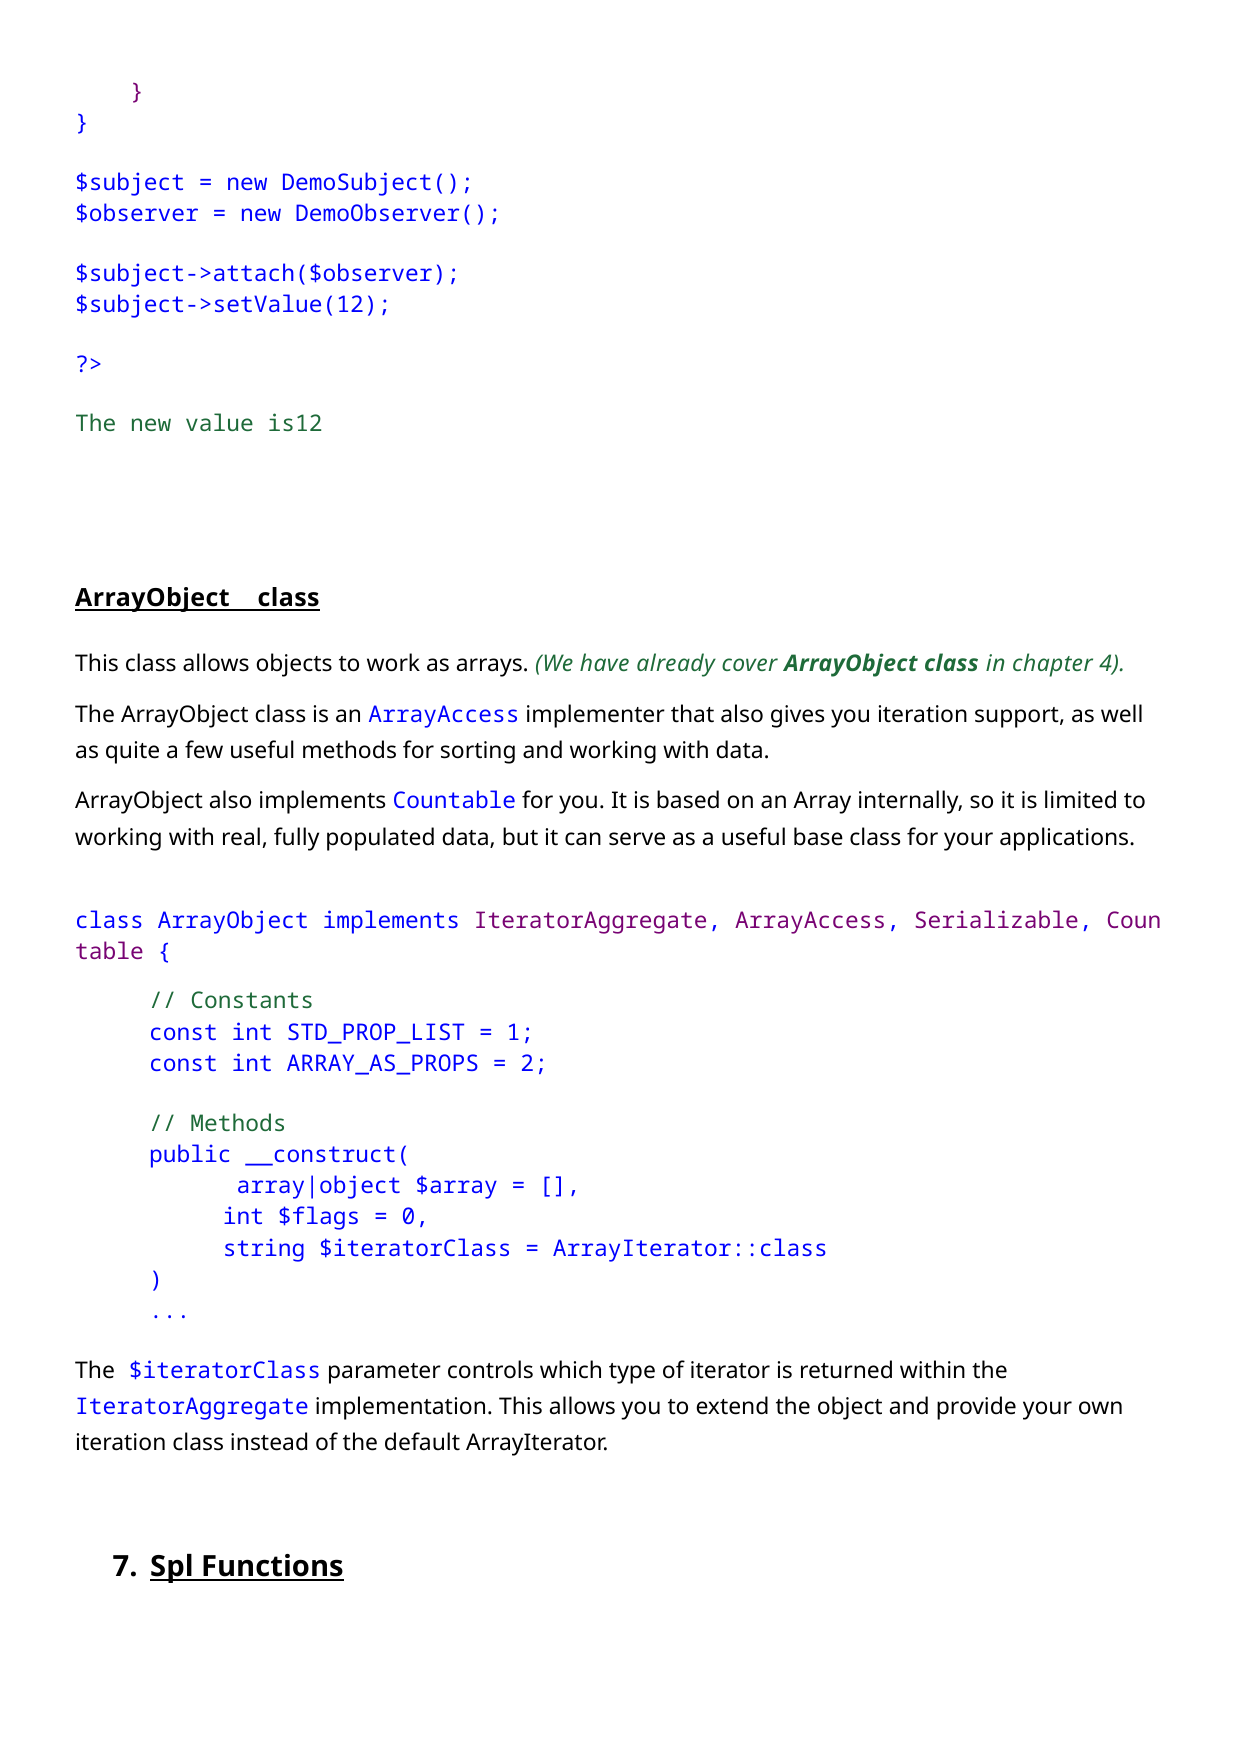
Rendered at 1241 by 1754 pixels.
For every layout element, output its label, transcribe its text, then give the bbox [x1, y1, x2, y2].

text string $iteratorClass = ArrayIterator::class [75, 1232, 1166, 1263]
text const int STD_PROP_LIST = 1; [75, 1016, 1166, 1047]
text array|object $array = [], [75, 1169, 1166, 1200]
text $subject->attach($observer); [75, 257, 1166, 288]
text The ArrayObject class is an ArrayAccess implementer that also gives you iteration support, as well as quite a few useful methods for sorting and working with data. [75, 698, 1166, 765]
text // Constants [75, 984, 1166, 1016]
list Spl Functions [112, 1545, 1166, 1585]
text ArrayObject also implements Countable for you. It is based on an Array internally, so it is limited to working with real, fully populated data, but it can serve as a useful base class for your applications. [75, 784, 1166, 852]
text } [75, 106, 1166, 137]
text $observer = new DemoObserver(); [75, 197, 1166, 228]
text // Methods [75, 1107, 1166, 1138]
text ... [75, 1294, 1166, 1325]
text public __construct( [75, 1138, 1166, 1169]
text ?> [75, 347, 1166, 379]
text $subject->setValue(12); [75, 288, 1166, 319]
text $subject = new DemoSubject(); [75, 166, 1166, 197]
text int $flags = 0, [75, 1200, 1166, 1232]
text class ArrayObject implements IteratorAggregate, ArrayAccess, Serializable, Countable { [75, 904, 1166, 966]
text ) [75, 1263, 1166, 1294]
text This class allows objects to work as arrays. (We have already cover ArrayObject class in chapter 4). [75, 647, 1166, 678]
text The $iteratorClass parameter controls which type of iterator is returned within the IteratorAggregate implementation. This allows you to extend the object and provide your own iteration class instead of the default ArrayIterator. [75, 1354, 1166, 1457]
text The new value is12 [75, 407, 1166, 438]
text ArrayObject class [75, 580, 1166, 614]
text const int ARRAY_AS_PROPS = 2; [75, 1047, 1166, 1078]
text } [75, 75, 1166, 106]
